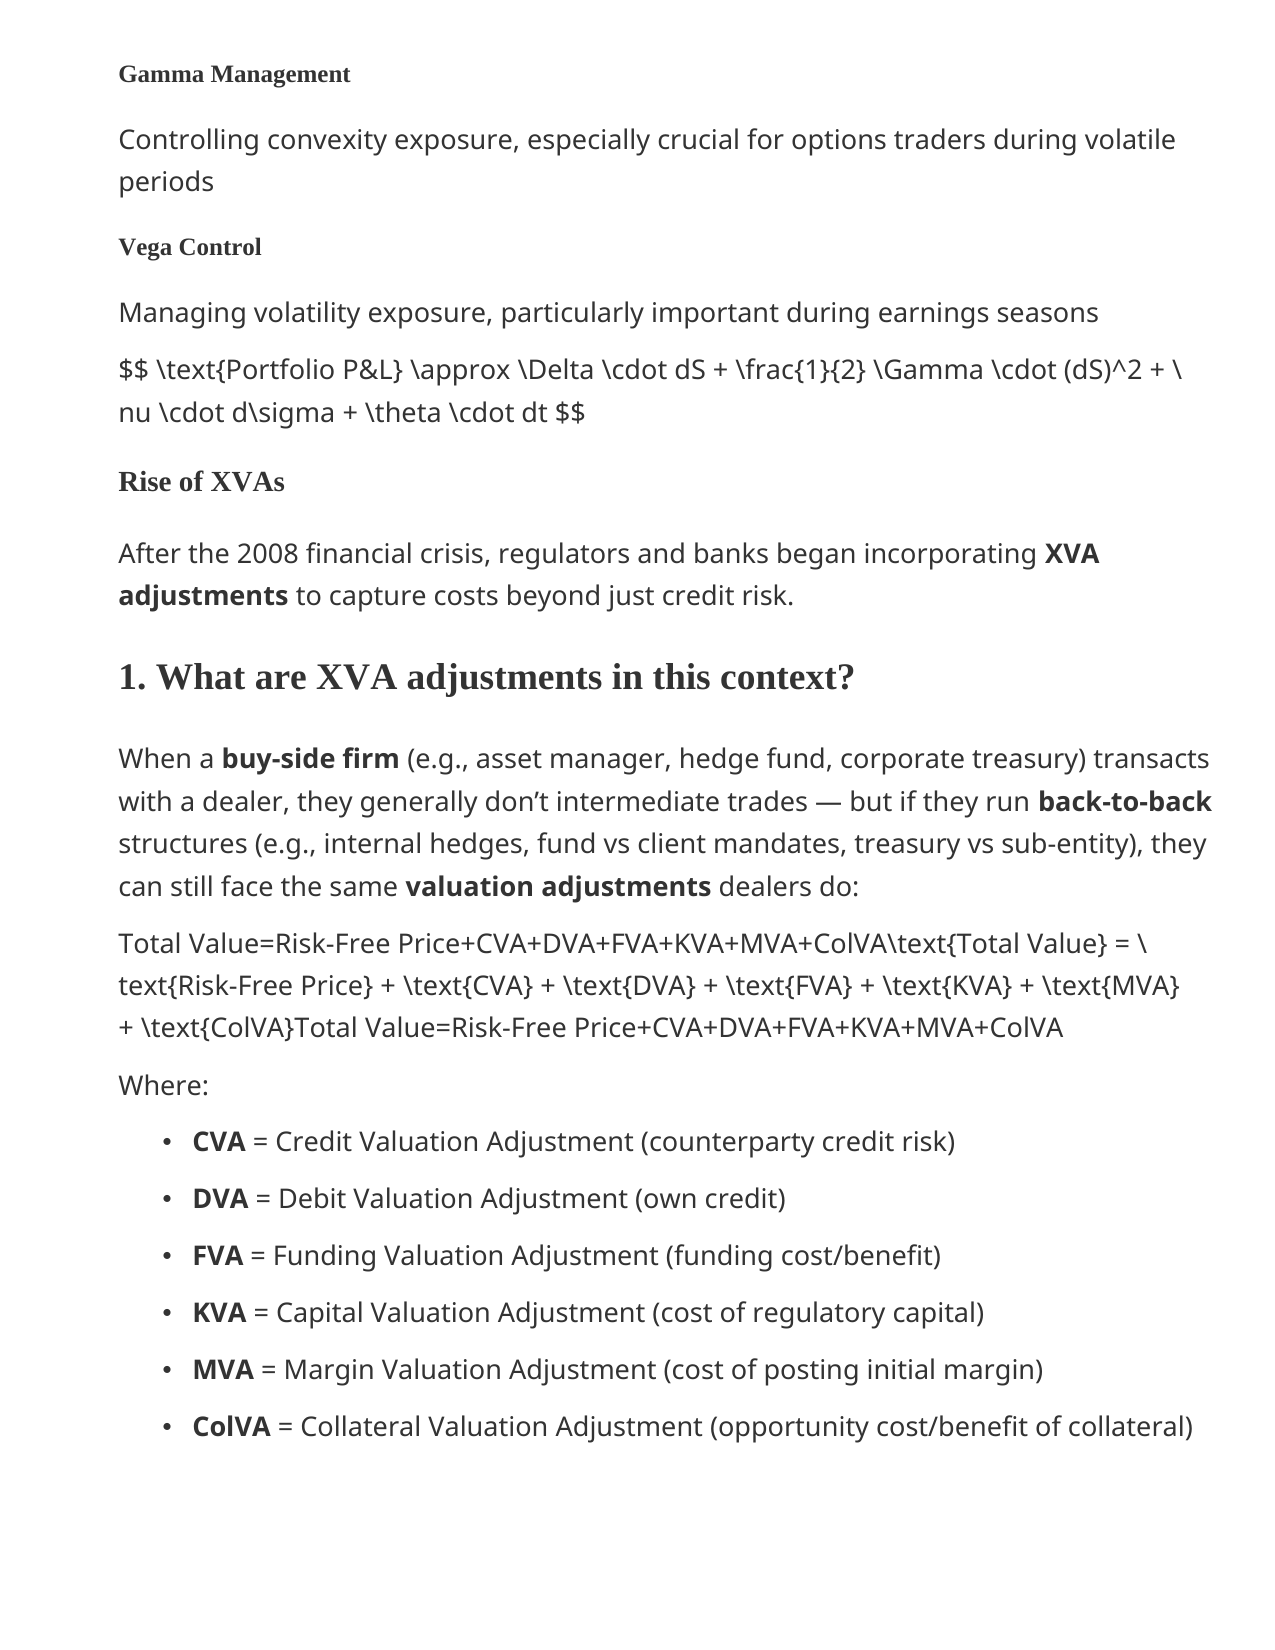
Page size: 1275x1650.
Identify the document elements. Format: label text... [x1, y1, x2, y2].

subtitle Gamma Management [118, 59, 1216, 88]
list KVA = Capital Valuation Adjustment (cost of regulatory capital) [162, 1294, 1216, 1331]
subtitle Vega Control [118, 232, 1216, 261]
list ColVA = Collateral Valuation Adjustment (opportunity cost/benefit of collateral) [162, 1408, 1216, 1445]
subtitle Rise of XVAs [118, 464, 1216, 498]
text Where: [118, 1066, 1216, 1103]
list MVA = Margin Valuation Adjustment (cost of posting initial margin) [162, 1351, 1216, 1388]
text When a buy-side firm (e.g., asset manager, hedge fund, corporate treasury) transacts with a dealer, they generally don’t intermediate trades — but if they run back-to-back structures (e.g., internal hedges, fund vs client mandates, treasury vs sub-entity), they can still face the same valuation adjustments dealers do: [118, 740, 1216, 904]
text Controlling convexity exposure, especially crucial for options traders during volatile periods [118, 120, 1216, 200]
subtitle 1. What are XVA adjustments in this context? [118, 654, 1216, 697]
list DVA = Debit Valuation Adjustment (own credit) [162, 1180, 1216, 1217]
text After the 2008 financial crisis, regulators and banks began incorporating XVA adjustments to capture costs beyond just credit risk. [118, 534, 1216, 613]
list CVA = Credit Valuation Adjustment (counterparty credit risk) [162, 1123, 1216, 1160]
text Total Value=Risk-Free Price+CVA+DVA+FVA+KVA+MVA+ColVA\text{Total Value} = \text{Risk-Free Price} + \text{CVA} + \text{DVA} + \text{FVA} + \text{KVA} + \text{MVA} + \text{ColVA}Total Value=Risk-Free Price+CVA+DVA+FVA+KVA+MVA+ColVA [118, 924, 1216, 1046]
list FVA = Funding Valuation Adjustment (funding cost/benefit) [162, 1237, 1216, 1274]
text $$ \text{Portfolio P&L} \approx \Delta \cdot dS + \frac{1}{2} \Gamma \cdot (dS)^2 + \nu \cdot d\sigma + \theta \cdot dt $$ [118, 351, 1216, 430]
text Managing volatility exposure, particularly important during earnings seasons [118, 294, 1216, 331]
